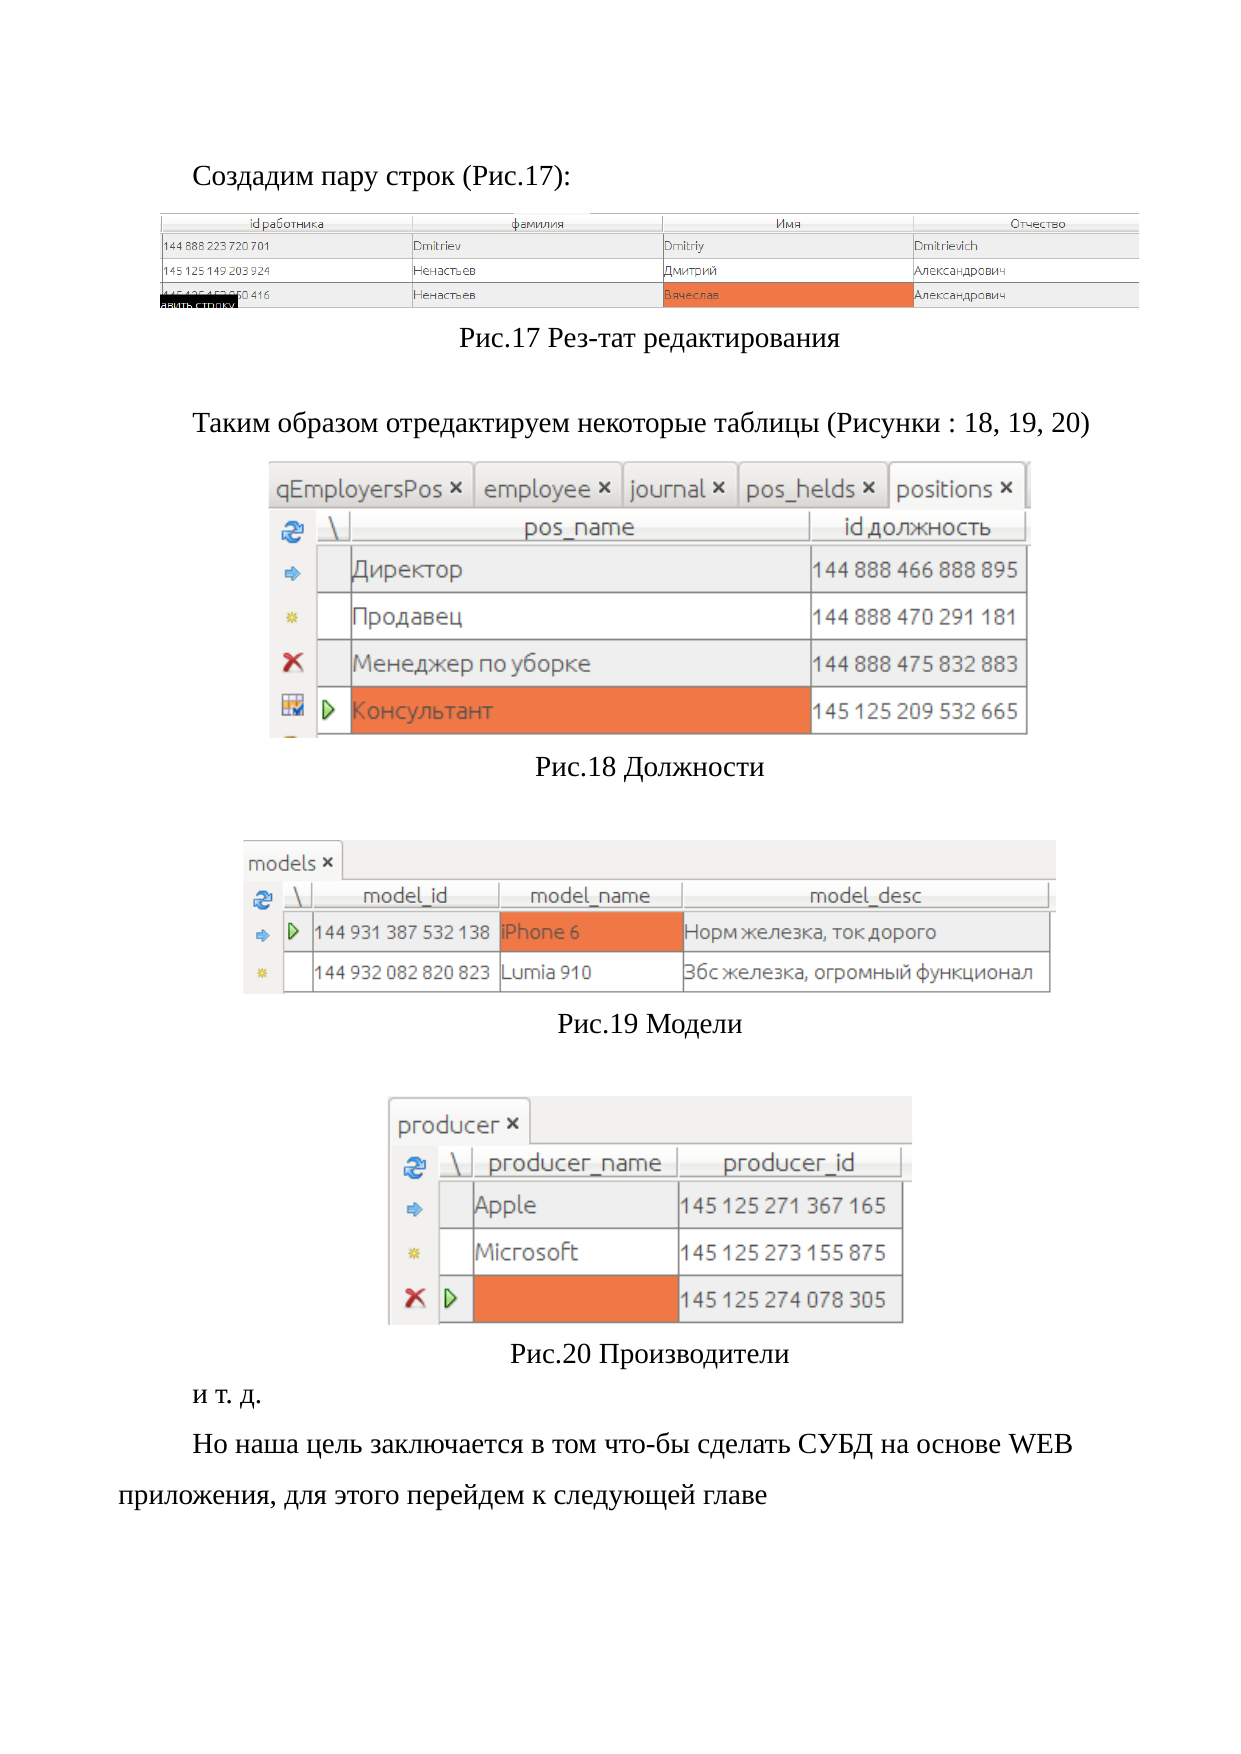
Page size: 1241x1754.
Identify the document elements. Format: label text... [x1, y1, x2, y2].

picture [268, 461, 1031, 738]
text и т. д. [118, 1376, 1181, 1410]
text Рис.18 Должности [118, 749, 1181, 783]
text Рис.17 Рез-тат редактирования [118, 320, 1181, 353]
picture [243, 840, 1056, 994]
text Рис.20 Производители [118, 1337, 1181, 1370]
text Но наша цель заключается в том что-бы сделать СУБД на основе WEB приложения, для этого перейдем к следующей главе [118, 1426, 1181, 1510]
picture [160, 213, 1140, 308]
picture [387, 1096, 913, 1325]
text Рис.19 Модели [118, 1006, 1181, 1039]
text Создадим пару строк (Рис.17): [118, 158, 1181, 191]
text Таким образом отредактируем некоторые таблицы (Рисунки : 18, 19, 20) [118, 405, 1181, 438]
